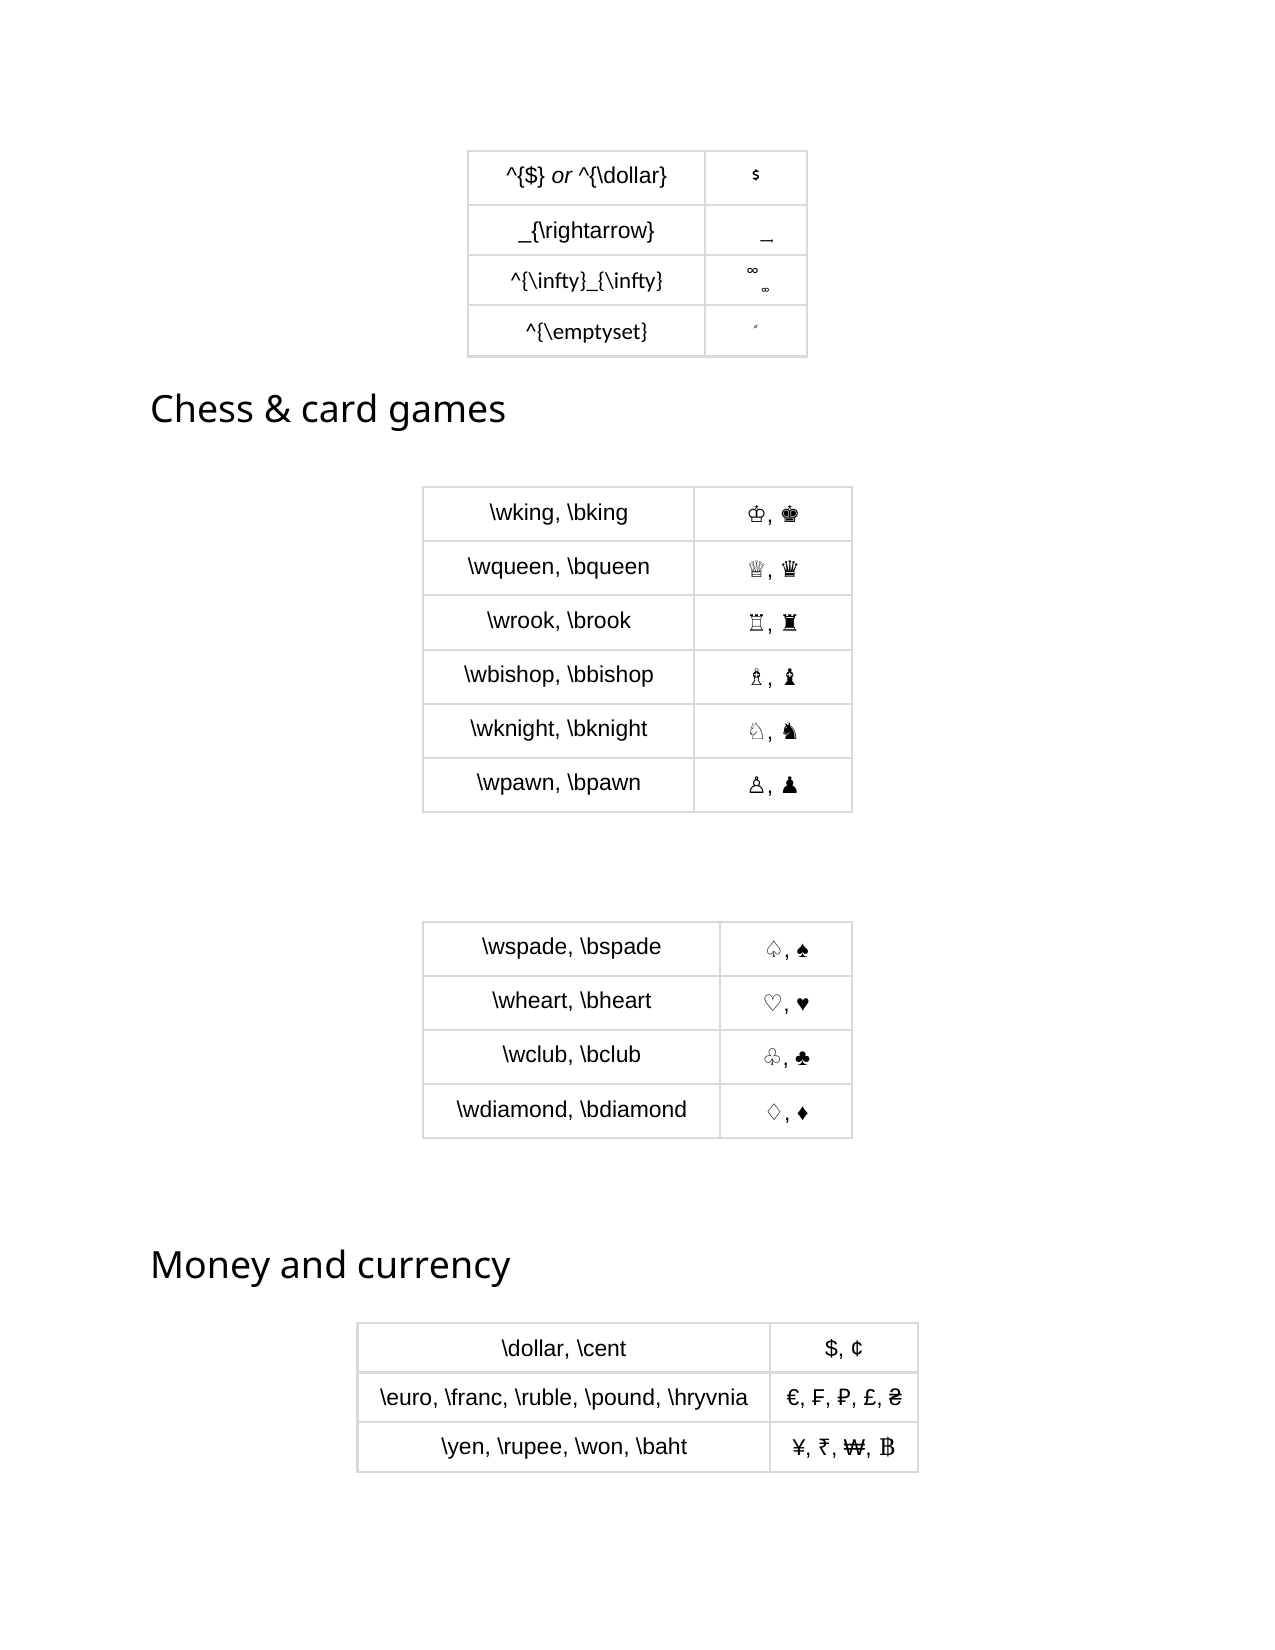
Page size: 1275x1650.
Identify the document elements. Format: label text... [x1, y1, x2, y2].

table_header \wking, \bking [424, 488, 693, 540]
table_cell ^{$} or ^{\dollar} [469, 152, 704, 204]
table_cell \euro, \franc, \ruble, \pound, \hryvnia [359, 1374, 769, 1421]
subtitle Chess & card games [150, 382, 1125, 482]
table_cell ♕, ♛ [695, 542, 851, 594]
table_cell \yen, \rupee, \won, \baht [359, 1423, 769, 1471]
table_cell ͢ [706, 206, 806, 253]
table_cell _{\rightarrow} [469, 206, 704, 253]
table_cell \wdiamond, \bdiamond [424, 1085, 719, 1137]
table_cell \wpawn, \bpawn [424, 759, 693, 811]
table_header $, ¢ [771, 1324, 917, 1371]
table_cell ♙, ♟ [695, 759, 851, 811]
table_cell ♢, ♦ [721, 1085, 851, 1137]
table_header \wspade, \bspade [424, 923, 719, 975]
table_cell ᪲ ͚ [706, 256, 806, 304]
table_cell ¥, ₹, ₩, ฿ [771, 1423, 917, 1471]
table_header \dollar, \cent [359, 1324, 769, 1371]
table_cell ^{\emptyset} [469, 306, 704, 355]
table_header ♤, ♠ [721, 923, 851, 975]
table_cell \wclub, \bclub [424, 1031, 719, 1083]
table_cell ᙚ [706, 152, 806, 204]
table_cell \wqueen, \bqueen [424, 542, 693, 594]
table_cell 𝆩 [706, 306, 806, 355]
table_cell ♖, ♜ [695, 596, 851, 648]
table_cell \wheart, \bheart [424, 977, 719, 1029]
table_cell ^{\infty}_{\infty} [469, 256, 704, 304]
table_cell \wbishop, \bbishop [424, 651, 693, 703]
table_cell ♗, ♝ [695, 651, 851, 703]
table_cell \wknight, \bknight [424, 705, 693, 757]
table_cell €, ₣, ₽, £, ₴ [771, 1374, 917, 1421]
table_cell ♧, ♣ [721, 1031, 851, 1083]
table_header ♔, ♚ [695, 488, 851, 540]
table_cell ♡, ♥ [721, 977, 851, 1029]
table_cell \wrook, \brook [424, 596, 693, 648]
subtitle Money and currency [150, 1238, 1125, 1289]
table_cell ♘, ♞ [695, 705, 851, 757]
